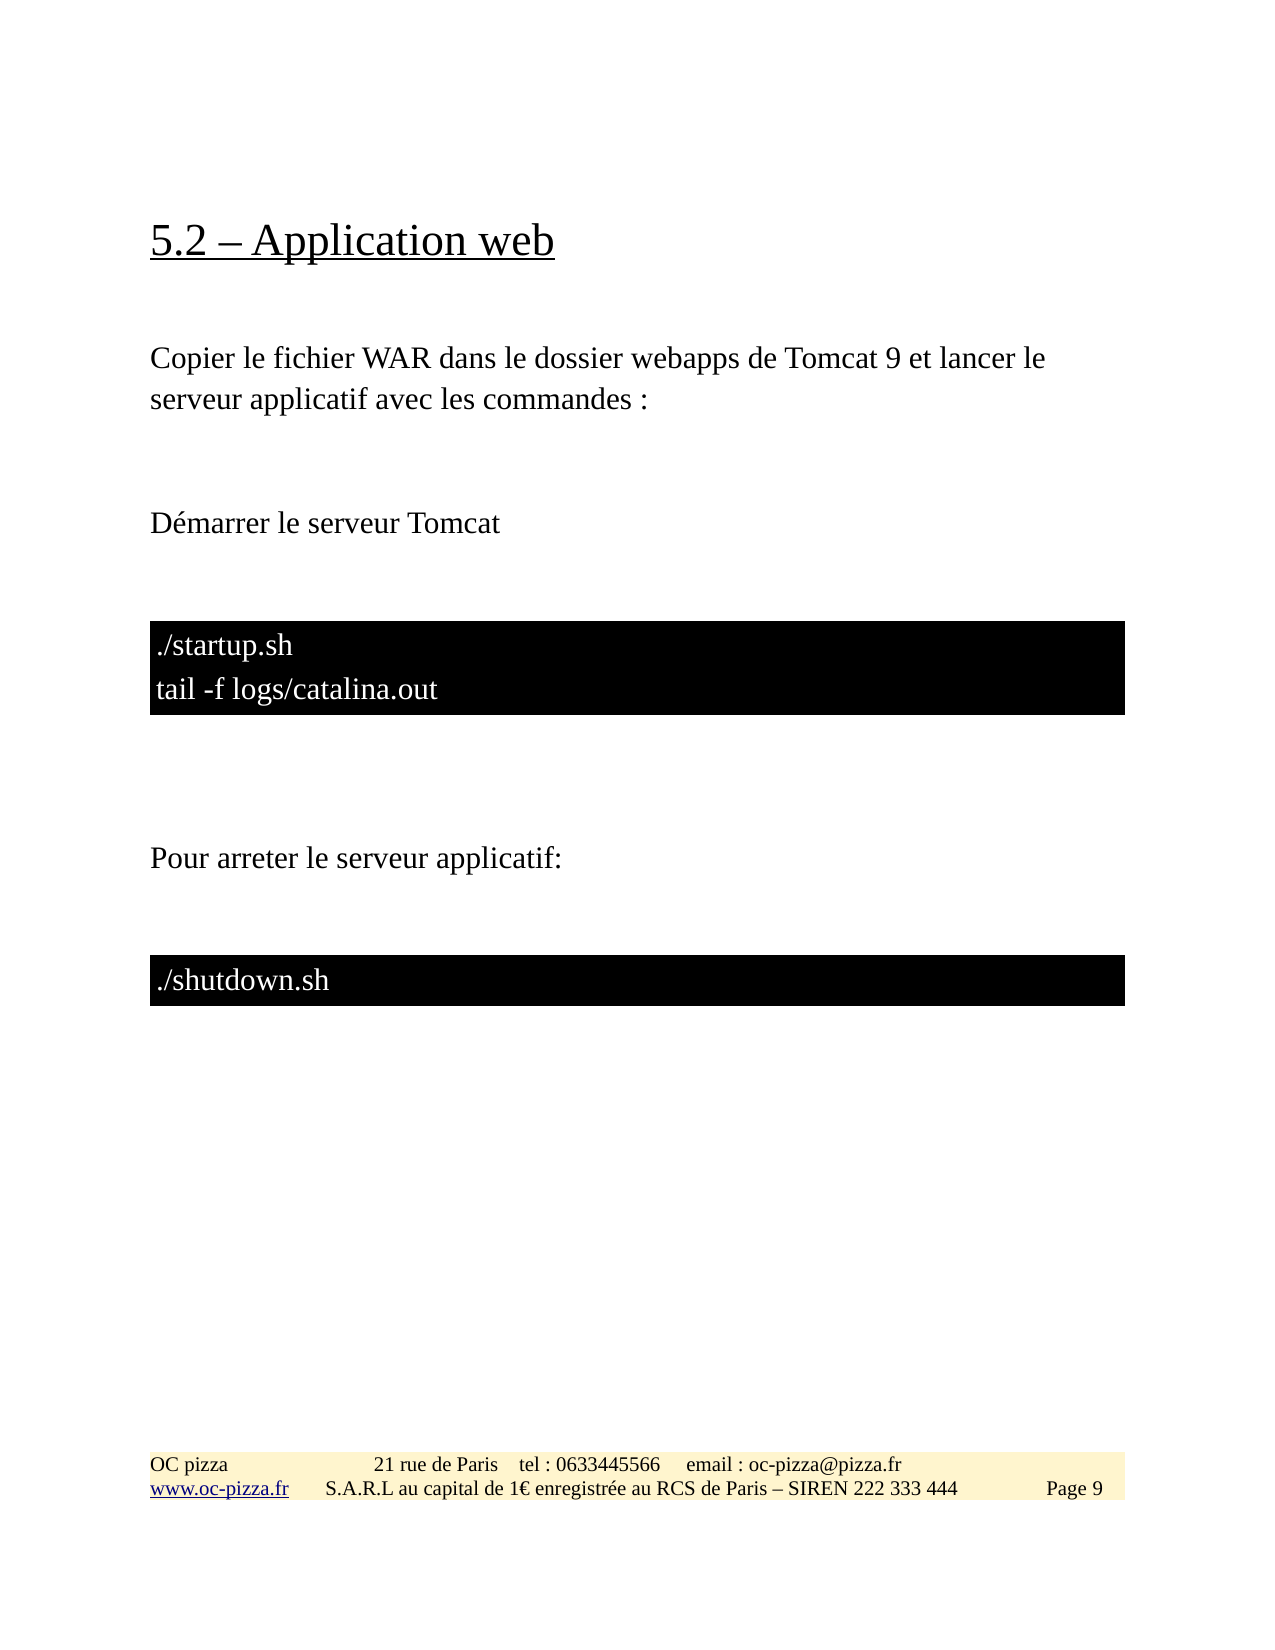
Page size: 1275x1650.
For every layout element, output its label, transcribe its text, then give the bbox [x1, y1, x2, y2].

text Copier le fichier WAR dans le dossier webapps de Tomcat 9 et lancer le serveur applicatif avec les commandes : [150, 339, 1125, 416]
table_header ./shutdown.sh [150, 955, 1125, 1006]
text 5.2 – Application web [150, 212, 1125, 265]
text Pour arreter le serveur applicatif: [150, 839, 1125, 875]
table_header ./startup.sh tail -f logs/catalina.out [150, 621, 1125, 715]
text Démarrer le serveur Tomcat [150, 504, 1125, 541]
